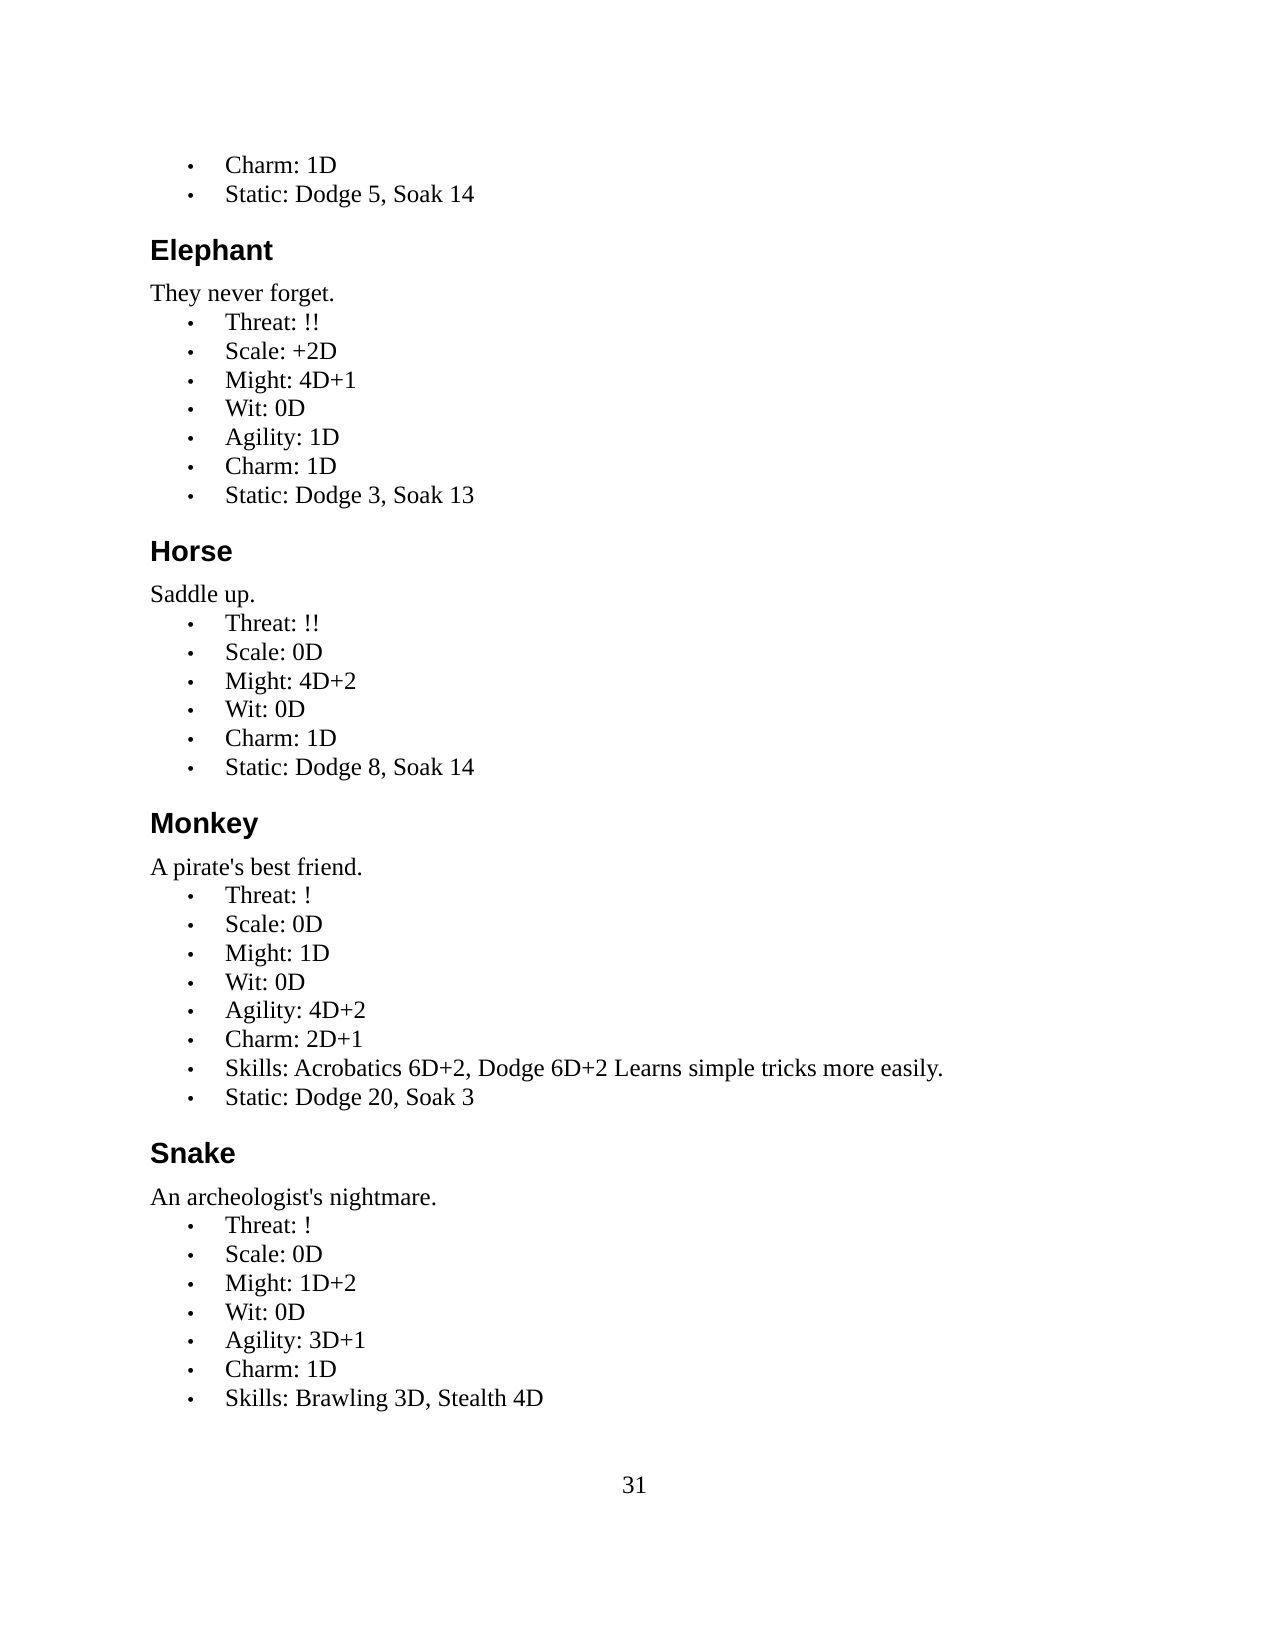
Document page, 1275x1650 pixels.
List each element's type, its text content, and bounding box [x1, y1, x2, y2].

text They never forget. [150, 278, 1125, 307]
list Threat: !! [187, 608, 1125, 637]
text Saddle up. [150, 579, 1125, 608]
list Static: Dodge 20, Soak 3 [187, 1082, 1125, 1111]
text An archeologist's nightmare. [150, 1182, 1125, 1210]
list Skills: Brawling 3D, Stealth 4D [187, 1383, 1125, 1412]
list Wit: 0D [187, 1297, 1125, 1325]
list Charm: 1D [187, 150, 1125, 179]
list Wit: 0D [187, 393, 1125, 422]
list Charm: 1D [187, 1354, 1125, 1383]
list Scale: 0D [187, 637, 1125, 666]
list Agility: 1D [187, 422, 1125, 451]
list Threat: ! [187, 1210, 1125, 1239]
list Might: 1D [187, 938, 1125, 967]
list Might: 4D+1 [187, 365, 1125, 393]
subtitle Monkey [150, 806, 1125, 839]
subtitle Horse [150, 533, 1125, 567]
list Static: Dodge 5, Soak 14 [187, 179, 1125, 207]
list Charm: 1D [187, 723, 1125, 752]
list Charm: 2D+1 [187, 1024, 1125, 1053]
list Wit: 0D [187, 694, 1125, 723]
list Might: 4D+2 [187, 666, 1125, 694]
list Scale: 0D [187, 1239, 1125, 1268]
subtitle Snake [150, 1136, 1125, 1169]
list Scale: 0D [187, 909, 1125, 938]
subtitle Elephant [150, 232, 1125, 266]
list Scale: +2D [187, 336, 1125, 365]
list Agility: 4D+2 [187, 996, 1125, 1024]
list Static: Dodge 8, Soak 14 [187, 752, 1125, 781]
text A pirate's best friend. [150, 852, 1125, 881]
list Static: Dodge 3, Soak 13 [187, 480, 1125, 508]
list Threat: !! [187, 307, 1125, 336]
list Might: 1D+2 [187, 1268, 1125, 1297]
list Skills: Acrobatics 6D+2, Dodge 6D+2 Learns simple tricks more easily. [187, 1053, 1125, 1082]
list Agility: 3D+1 [187, 1325, 1125, 1354]
list Charm: 1D [187, 451, 1125, 480]
list Threat: ! [187, 881, 1125, 909]
list Wit: 0D [187, 967, 1125, 996]
